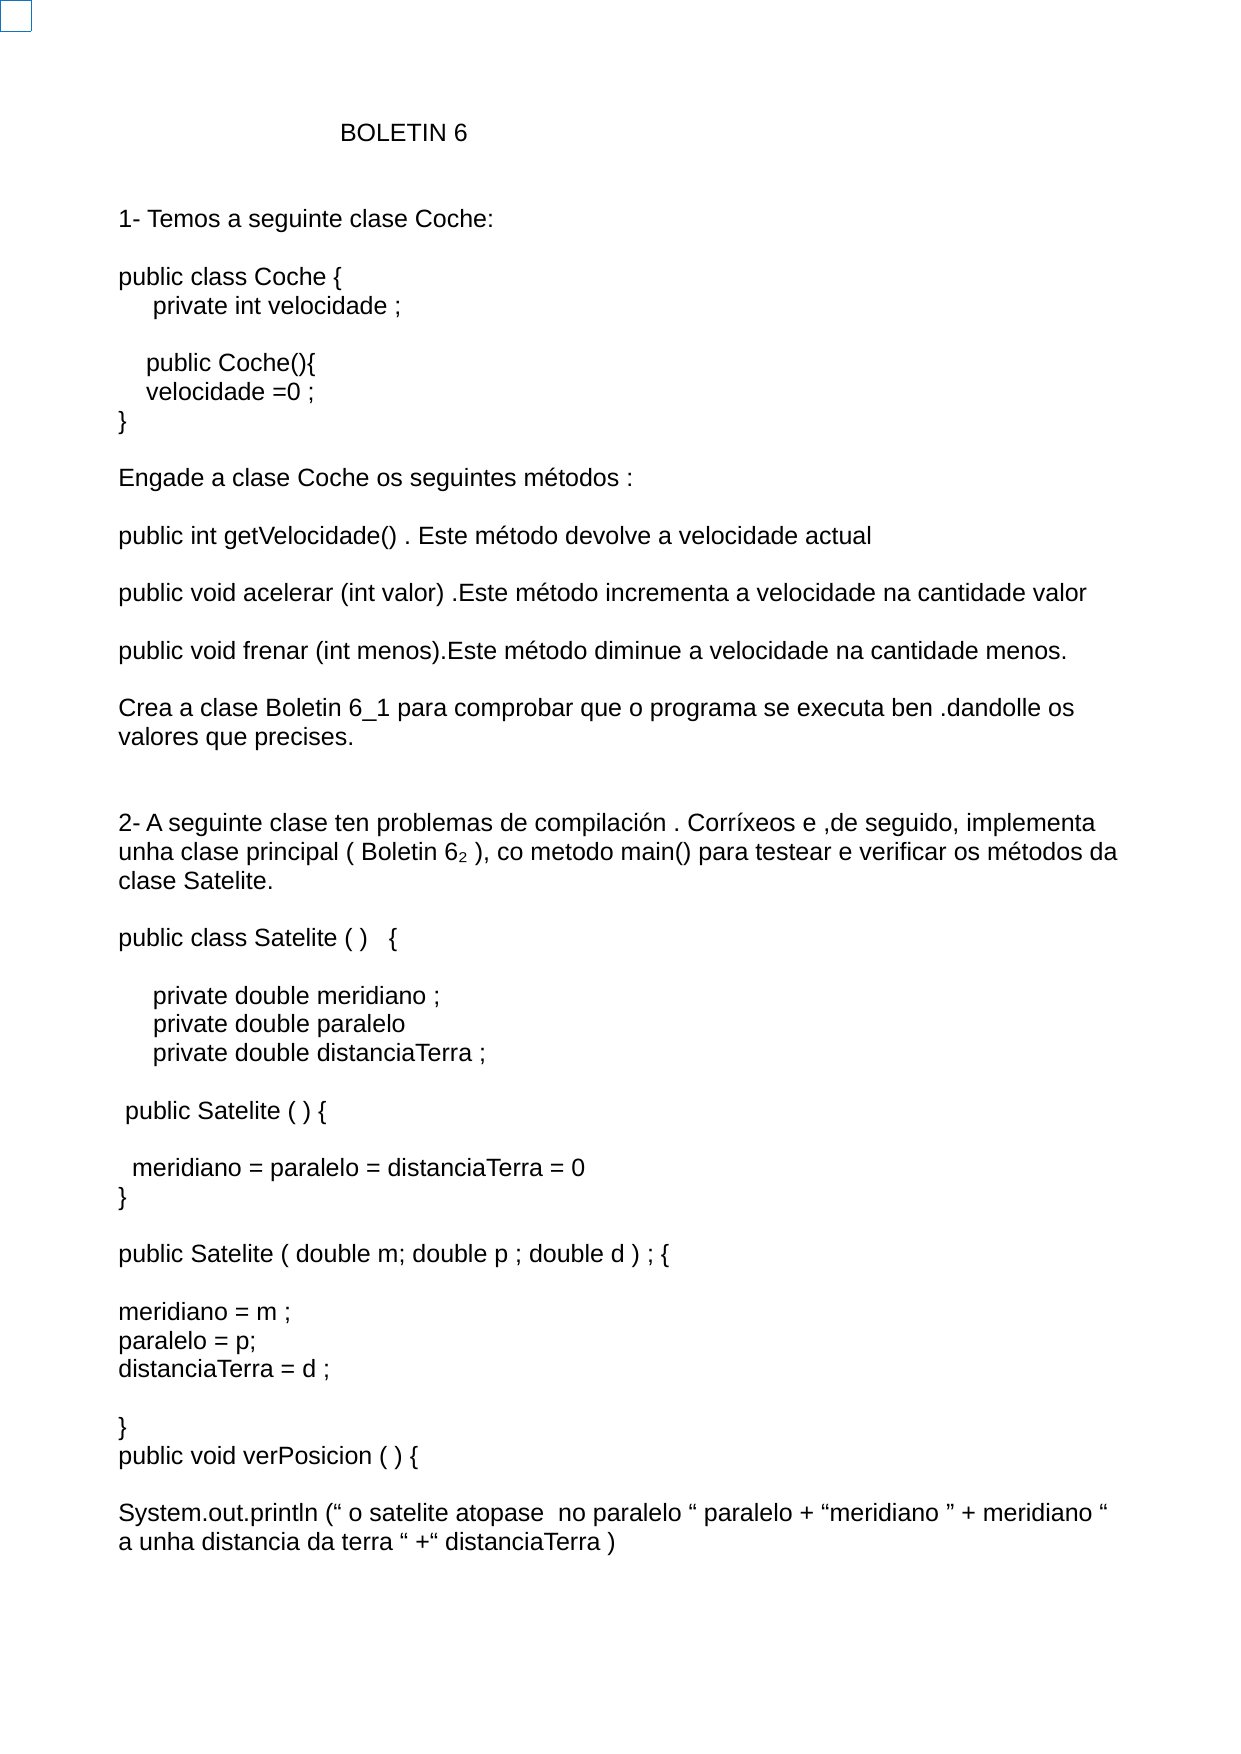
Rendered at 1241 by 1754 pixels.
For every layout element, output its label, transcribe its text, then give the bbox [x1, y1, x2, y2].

text public void verPosicion ( ) { [118, 1441, 1122, 1469]
text Engade a clase Coche os seguintes métodos : [118, 463, 1122, 492]
text public int getVelocidade() . Este método devolve a velocidade actual [118, 521, 1122, 549]
text } [118, 406, 1122, 434]
text public class Satelite ( ) { [118, 923, 1122, 952]
text public void frenar (int menos).Este método diminue a velocidade na cantidade menos. [118, 636, 1122, 664]
text } [118, 1412, 1122, 1441]
text 1- Temos a seguinte clase Coche: [118, 204, 1122, 233]
text paralelo = p; [118, 1326, 1122, 1354]
text velocidade =0 ; [118, 377, 1122, 406]
text Crea a clase Boletin 6_1 para comprobar que o programa se executa ben .dandolle os valores que precises. [118, 693, 1122, 751]
text BOLETIN 6 [118, 118, 1122, 147]
text public Satelite ( ) { [118, 1096, 1122, 1124]
text System.out.println (“ o satelite atopase no paralelo “ paralelo + “meridiano ” + meridiano “ a unha distancia da terra “ +“ distanciaTerra ) [118, 1498, 1122, 1556]
text meridiano = m ; [118, 1297, 1122, 1326]
text public Coche(){ [118, 348, 1122, 377]
text public class Coche { [118, 262, 1122, 291]
text } [118, 1182, 1122, 1211]
text meridiano = paralelo = distanciaTerra = 0 [118, 1153, 1122, 1182]
text public Satelite ( double m; double p ; double d ) ; { [118, 1239, 1122, 1268]
text private double paralelo [118, 1009, 1122, 1038]
text private double distanciaTerra ; [118, 1038, 1122, 1067]
text public void acelerar (int valor) .Este método incrementa a velocidade na cantidade valor [118, 578, 1122, 607]
text private int velocidade ; [118, 291, 1122, 319]
text private double meridiano ; [118, 981, 1122, 1009]
text distanciaTerra = d ; [118, 1354, 1122, 1383]
text 2- A seguinte clase ten problemas de compilación . Corríxeos e ,de seguido, implementa unha clase principal ( Boletin 6₂ ), co metodo main() para testear e verificar os métodos da clase Satelite. [118, 808, 1122, 894]
